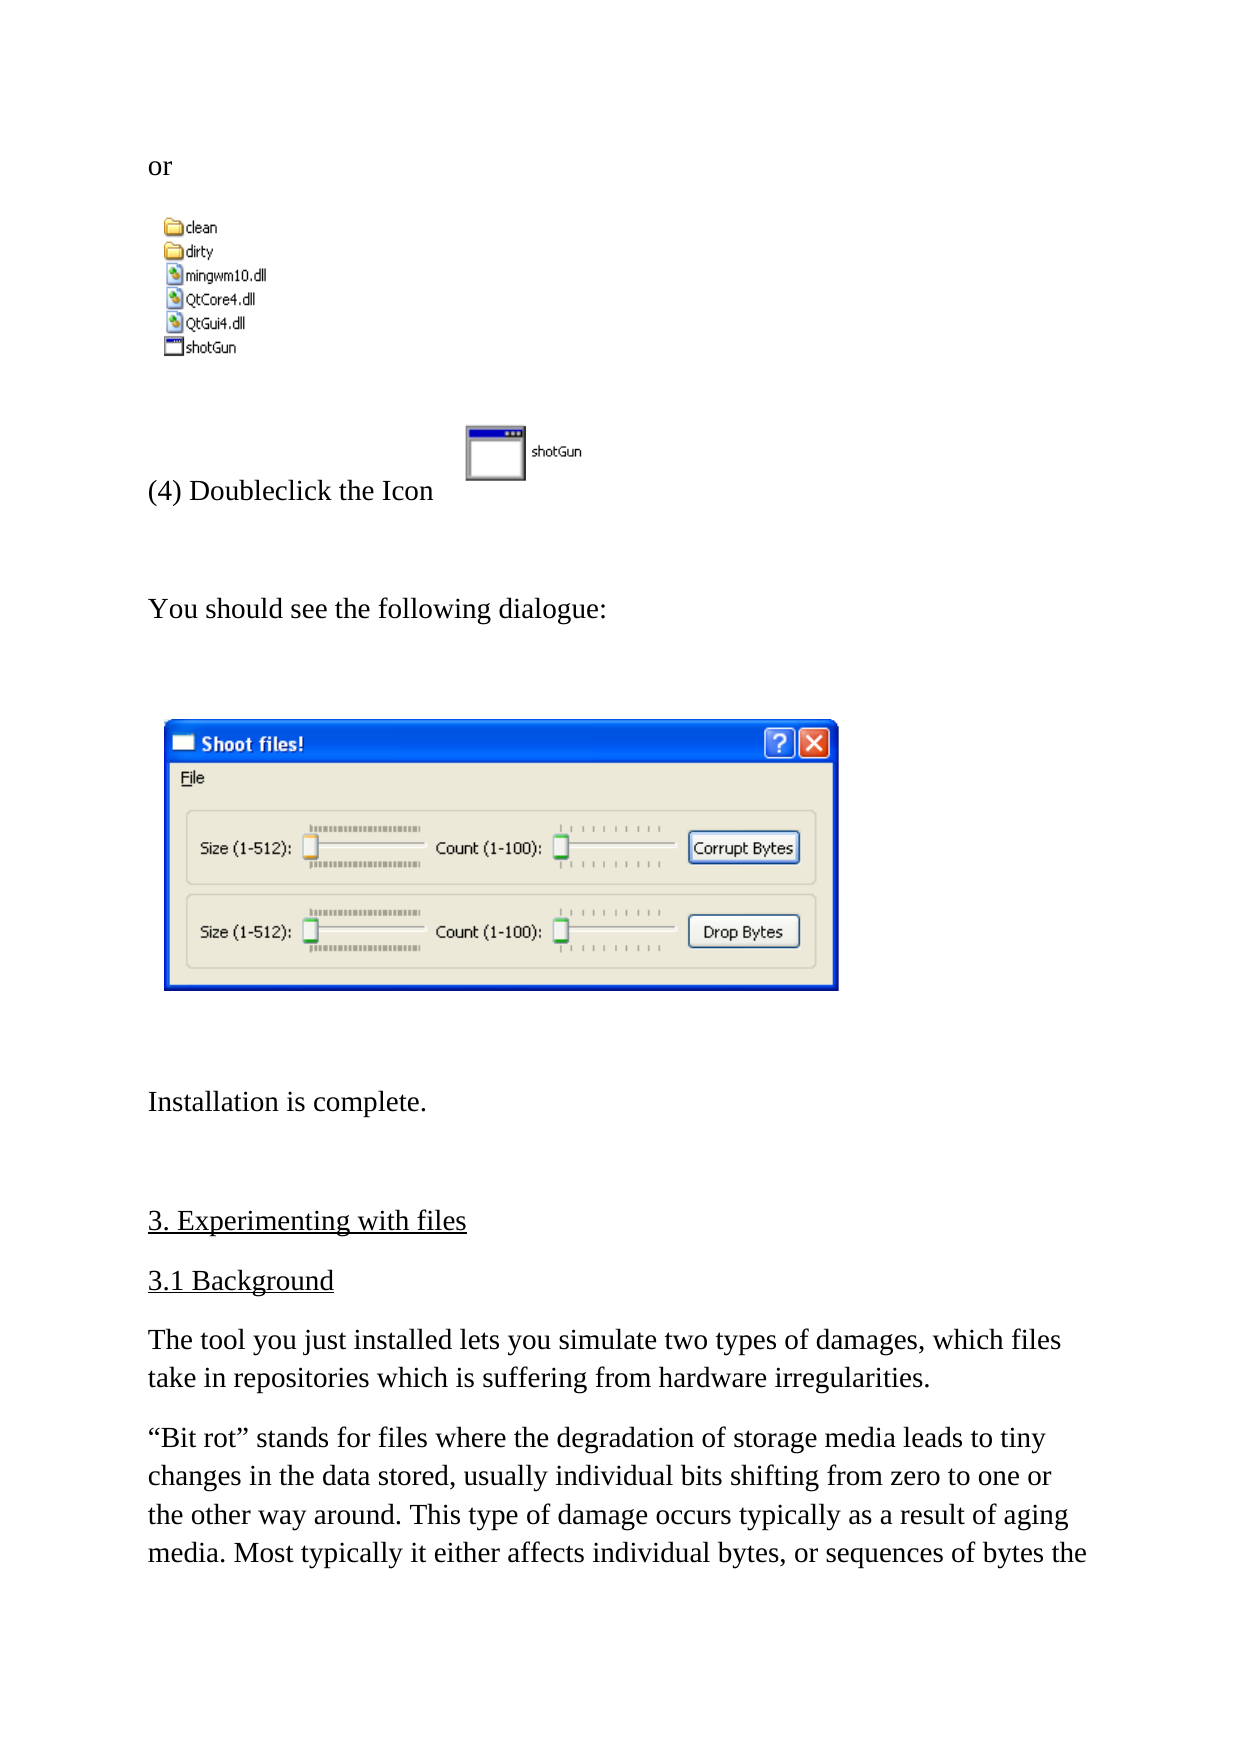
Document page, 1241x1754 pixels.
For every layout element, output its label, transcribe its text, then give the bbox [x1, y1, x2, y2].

text Installation is complete. [148, 1084, 1092, 1118]
text 3. Experimenting with files [148, 1203, 1092, 1237]
picture [457, 416, 590, 491]
picture [164, 216, 295, 373]
text “Bit rot” stands for files where the degradation of storage media leads to tiny changes in the data stored, usually individual bits shifting from zero to one or the other way around. This type of damage occurs typically as a result of aging media. Most typically it either affects individual bytes, or sequences of bytes the [148, 1420, 1092, 1569]
text (4) Doubleclick the Icon [148, 408, 1092, 506]
text 3.1 Background [148, 1263, 1092, 1296]
text You should see the following dialogue: [148, 591, 1092, 625]
text or [148, 148, 1092, 181]
text The tool you just installed lets you simulate two types of damages, which files take in repositories which is suffering from hardware irregularities. [148, 1322, 1092, 1394]
picture [164, 719, 839, 991]
